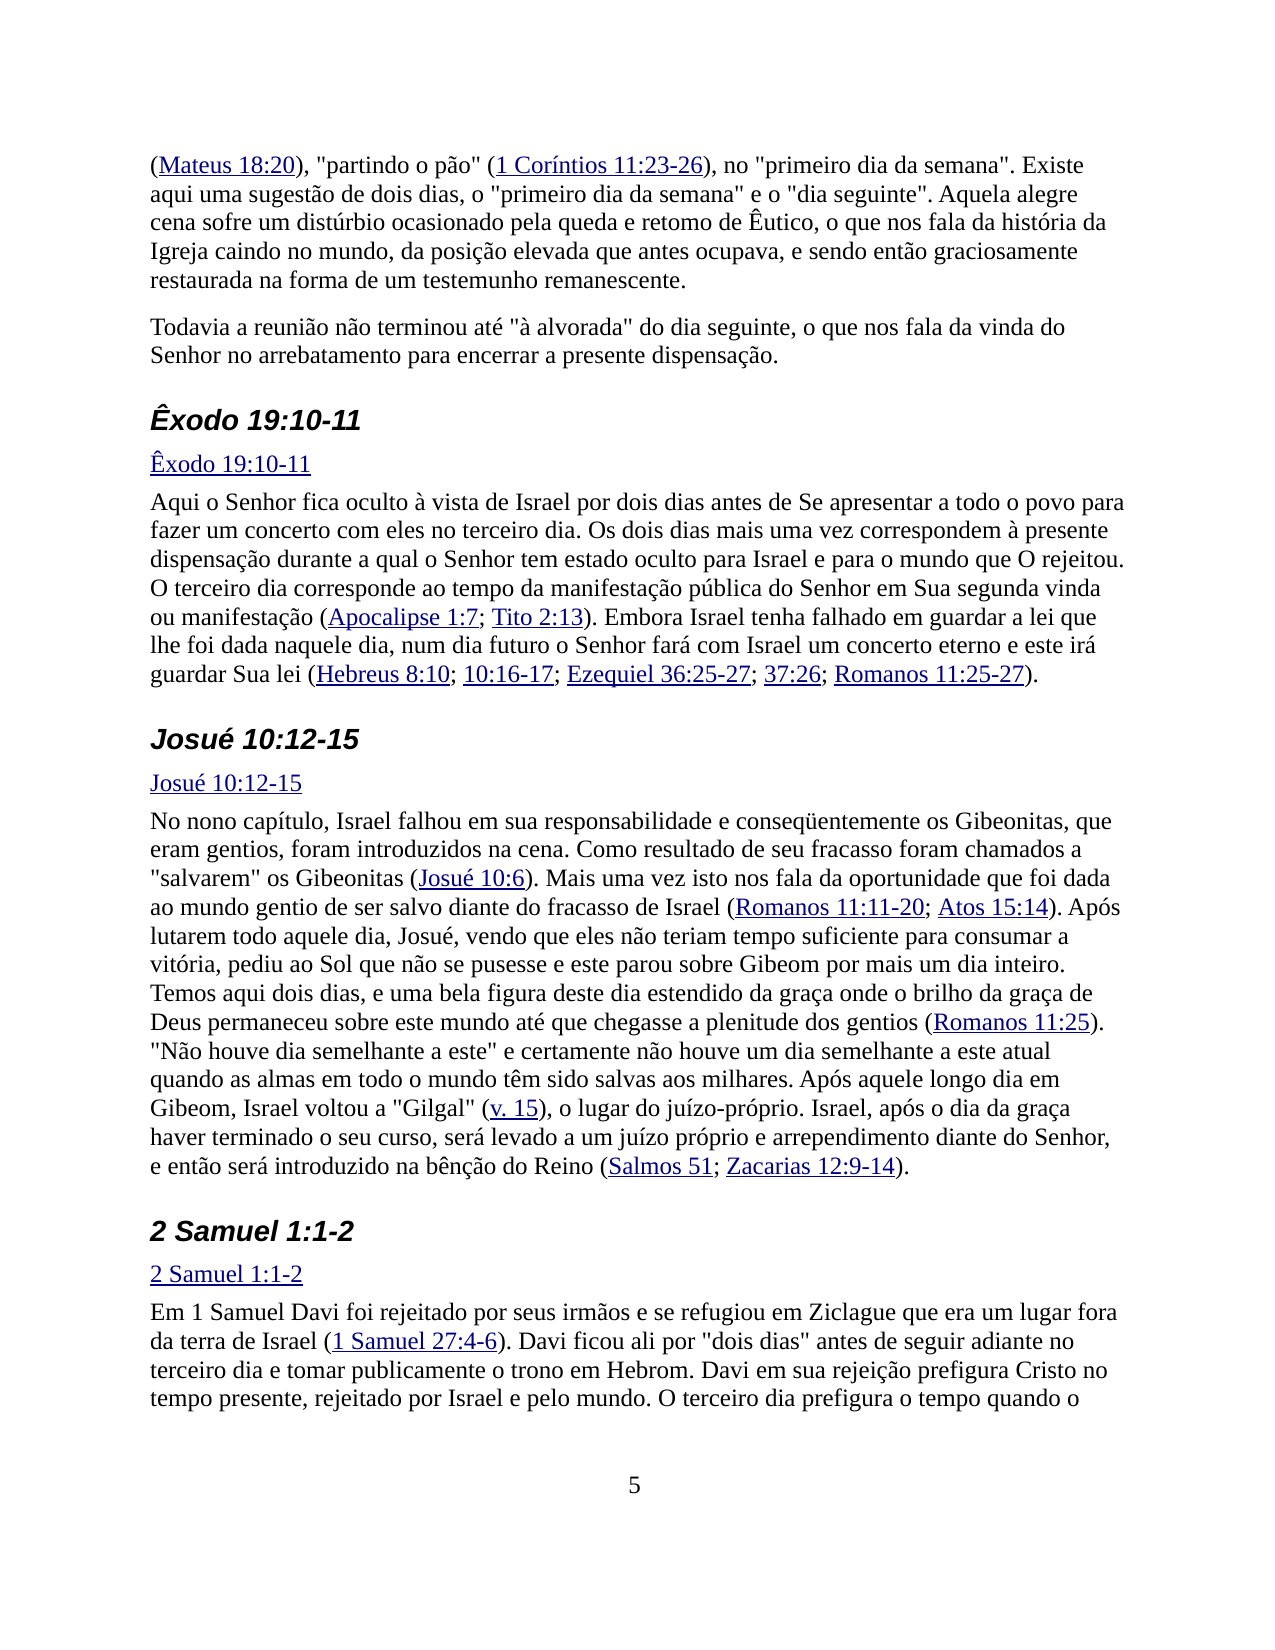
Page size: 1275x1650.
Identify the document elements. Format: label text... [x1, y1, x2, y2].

text Josué 10:12-15 [150, 768, 1125, 797]
text 2 Samuel 1:1-2 [150, 1259, 1125, 1288]
subtitle Josué 10:12-15 [150, 722, 1125, 756]
text Aqui o Senhor fica oculto à vista de Israel por dois dias antes de Se apresentar a todo o povo para fazer um concerto com eles no terceiro dia. Os dois dias mais uma vez correspondem à presente dispensação durante a qual o Senhor tem estado oculto para Israel e para o mundo que O rejeitou. O terceiro dia corresponde ao tempo da manifestação pública do Senhor em Sua segunda vinda ou manifestação (Apocalipse 1:7; Tito 2:13). Embora Israel tenha falhado em guardar a lei que lhe foi dada naquele dia, num dia futuro o Senhor fará com Israel um concerto eterno e este irá guardar Sua lei (Hebreus 8:10; 10:16-17; Ezequiel 36:25-27; 37:26; Romanos 11:25-27). [150, 487, 1125, 688]
subtitle 2 Samuel 1:1-2 [150, 1213, 1125, 1247]
text Êxodo 19:10-11 [150, 449, 1125, 478]
text No nono capítulo, Israel falhou em sua responsabilidade e conseqüentemente os Gibeonitas, que eram gentios, foram introduzidos na cena. Como resultado de seu fracasso foram chamados a "salvarem" os Gibeonitas (Josué 10:6). Mais uma vez isto nos fala da oportunidade que foi dada ao mundo gentio de ser salvo diante do fracasso de Israel (Romanos 11:11-20; Atos 15:14). Após lutarem todo aquele dia, Josué, vendo que eles não teriam tempo suficiente para consumar a vitória, pediu ao Sol que não se pusesse e este parou sobre Gibeom por mais um dia inteiro. Temos aqui dois dias, e uma bela figura deste dia estendido da graça onde o brilho da graça de Deus permaneceu sobre este mundo até que chegasse a plenitude dos gentios (Romanos 11:25). "Não houve dia semelhante a este" e certamente não houve um dia semelhante a este atual quando as almas em todo o mundo têm sido salvas aos milhares. Após aquele longo dia em Gibeom, Israel voltou a "Gilgal" (v. 15), o lugar do juízo-próprio. Israel, após o dia da graça haver terminado o seu curso, será levado a um juízo próprio e arrependimento diante do Senhor, e então será introduzido na bênção do Reino (Salmos 51; Zacarias 12:9-14). [150, 806, 1125, 1179]
text Todavia a reunião não terminou até "à alvorada" do dia seguinte, o que nos fala da vinda do Senhor no arrebatamento para encerrar a presente dispensação. [150, 312, 1125, 369]
subtitle Êxodo 19:10-11 [150, 403, 1125, 437]
text (Mateus 18:20), "partindo o pão" (1 Coríntios 11:23-26), no "primeiro dia da semana". Existe aqui uma sugestão de dois dias, o "primeiro dia da semana" e o "dia seguinte". Aquela alegre cena sofre um distúrbio ocasionado pela queda e retomo de Êutico, o que nos fala da história da Igreja caindo no mundo, da posição elevada que antes ocupava, e sendo então graciosamente restaurada na forma de um testemunho remanescente. [150, 150, 1125, 294]
text Em 1 Samuel Davi foi rejeitado por seus irmãos e se refugiou em Ziclague que era um lugar fora da terra de Israel (1 Samuel 27:4-6). Davi ficou ali por "dois dias" antes de seguir adiante no terceiro dia e tomar publicamente o trono em Hebrom. Davi em sua rejeição prefigura Cristo no tempo presente, rejeitado por Israel e pelo mundo. O terceiro dia prefigura o tempo quando o [150, 1297, 1125, 1412]
